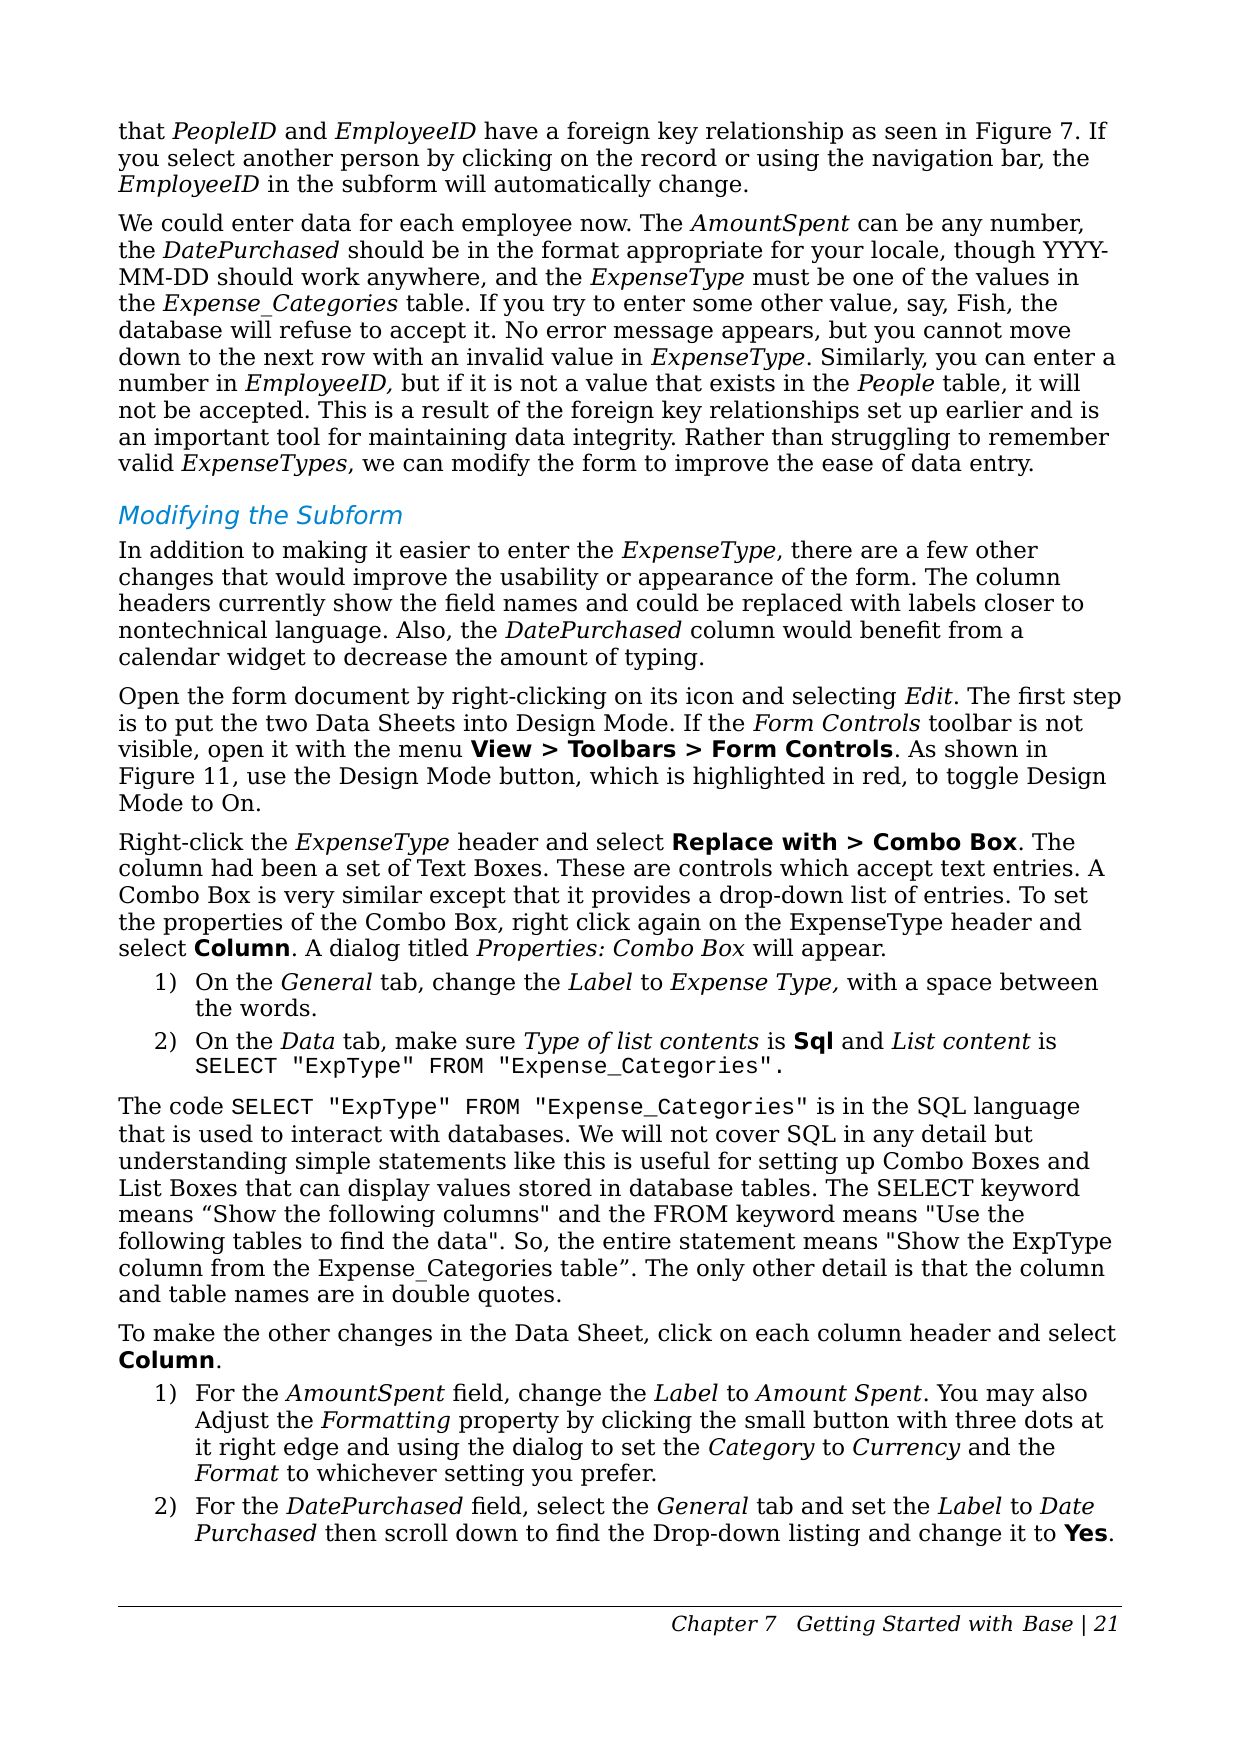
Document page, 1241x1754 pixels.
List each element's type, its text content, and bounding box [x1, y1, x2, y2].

list Right-click the ExpenseType header and select Replace with > Combo Box. The column had been a set of Text Boxes. These are controls which accept text entries. A Combo Box is very similar except that it provides a drop-down list of entries. To set the properties of the Combo Box, right click again on the ExpenseType header and select Column. A dialog titled Properties: Combo Box will appear. [118, 829, 1122, 962]
subtitle Modifying the Subform [118, 502, 1122, 531]
list On the Data tab, make sure Type of list contents is Sql and List content is SELECT "ExpType" FROM "Expense_Categories". [177, 1028, 1122, 1081]
text that PeopleID and EmployeeID have a foreign key relationship as seen in Figure 7. If you select another person by clicking on the record or using the navigation bar, the EmployeeID in the subform will automatically change. [118, 118, 1122, 198]
text Open the form document by right-clicking on its icon and selecting Edit. The first step is to put the two Data Sheets into Design Mode. If the Form Controls toolbar is not visible, open it with the menu View > Toolbars > Form Controls. As shown in Figure 11, use the Design Mode button, which is highlighted in red, to toggle Design Mode to On. [118, 683, 1122, 816]
list To make the other changes in the Data Sheet, click on each column header and select Column. [118, 1321, 1122, 1374]
text In addition to making it easier to enter the ExpenseType, there are a few other changes that would improve the usability or appearance of the form. The column headers currently show the field names and could be replaced with labels closer to nontechnical language. Also, the DatePurchased column would benefit from a calendar widget to decrease the amount of typing. [118, 537, 1122, 671]
list For the DatePurchased field, select the General tab and set the Label to Date Purchased then scroll down to find the Drop-down listing and change it to Yes. [177, 1493, 1122, 1547]
list For the AmountSpent field, change the Label to Amount Spent. You may also Adjust the Formatting property by clicking the small button with three dots at it right edge and using the dialog to set the Category to Currency and the Format to whichever setting you prefer. [177, 1380, 1122, 1487]
text We could enter data for each employee now. The AmountSpent can be any number, the DatePurchased should be in the format appropriate for your locale, though YYYY-MM-DD should work anywhere, and the ExpenseType must be one of the values in the Expense_Categories table. If you try to enter some other value, say, Fish, the database will refuse to accept it. No error message appears, but you cannot move down to the next row with an invalid value in ExpenseType. Similarly, you can enter a number in EmployeeID, but if it is not a value that exists in the People table, it will not be accepted. This is a result of the foreign key relationships set up earlier and is an important tool for maintaining data integrity. Rather than struggling to remember valid ExpenseTypes, we can modify the form to improve the ease of data entry. [118, 211, 1122, 477]
list On the General tab, change the Label to Expense Type, with a space between the words. [177, 969, 1122, 1022]
text The code SELECT "ExpType" FROM "Expense_Categories" is in the SQL language that is used to interact with databases. We will not cover SQL in any detail but understanding simple statements like this is useful for setting up Combo Boxes and List Boxes that can display values stored in database tables. The SELECT keyword means “Show the following columns" and the FROM keyword means "Use the following tables to find the data". So, the entire statement means "Show the ExpType column from the Expense_Categories table”. The only other detail is that the column and table names are in double quotes. [118, 1093, 1122, 1308]
